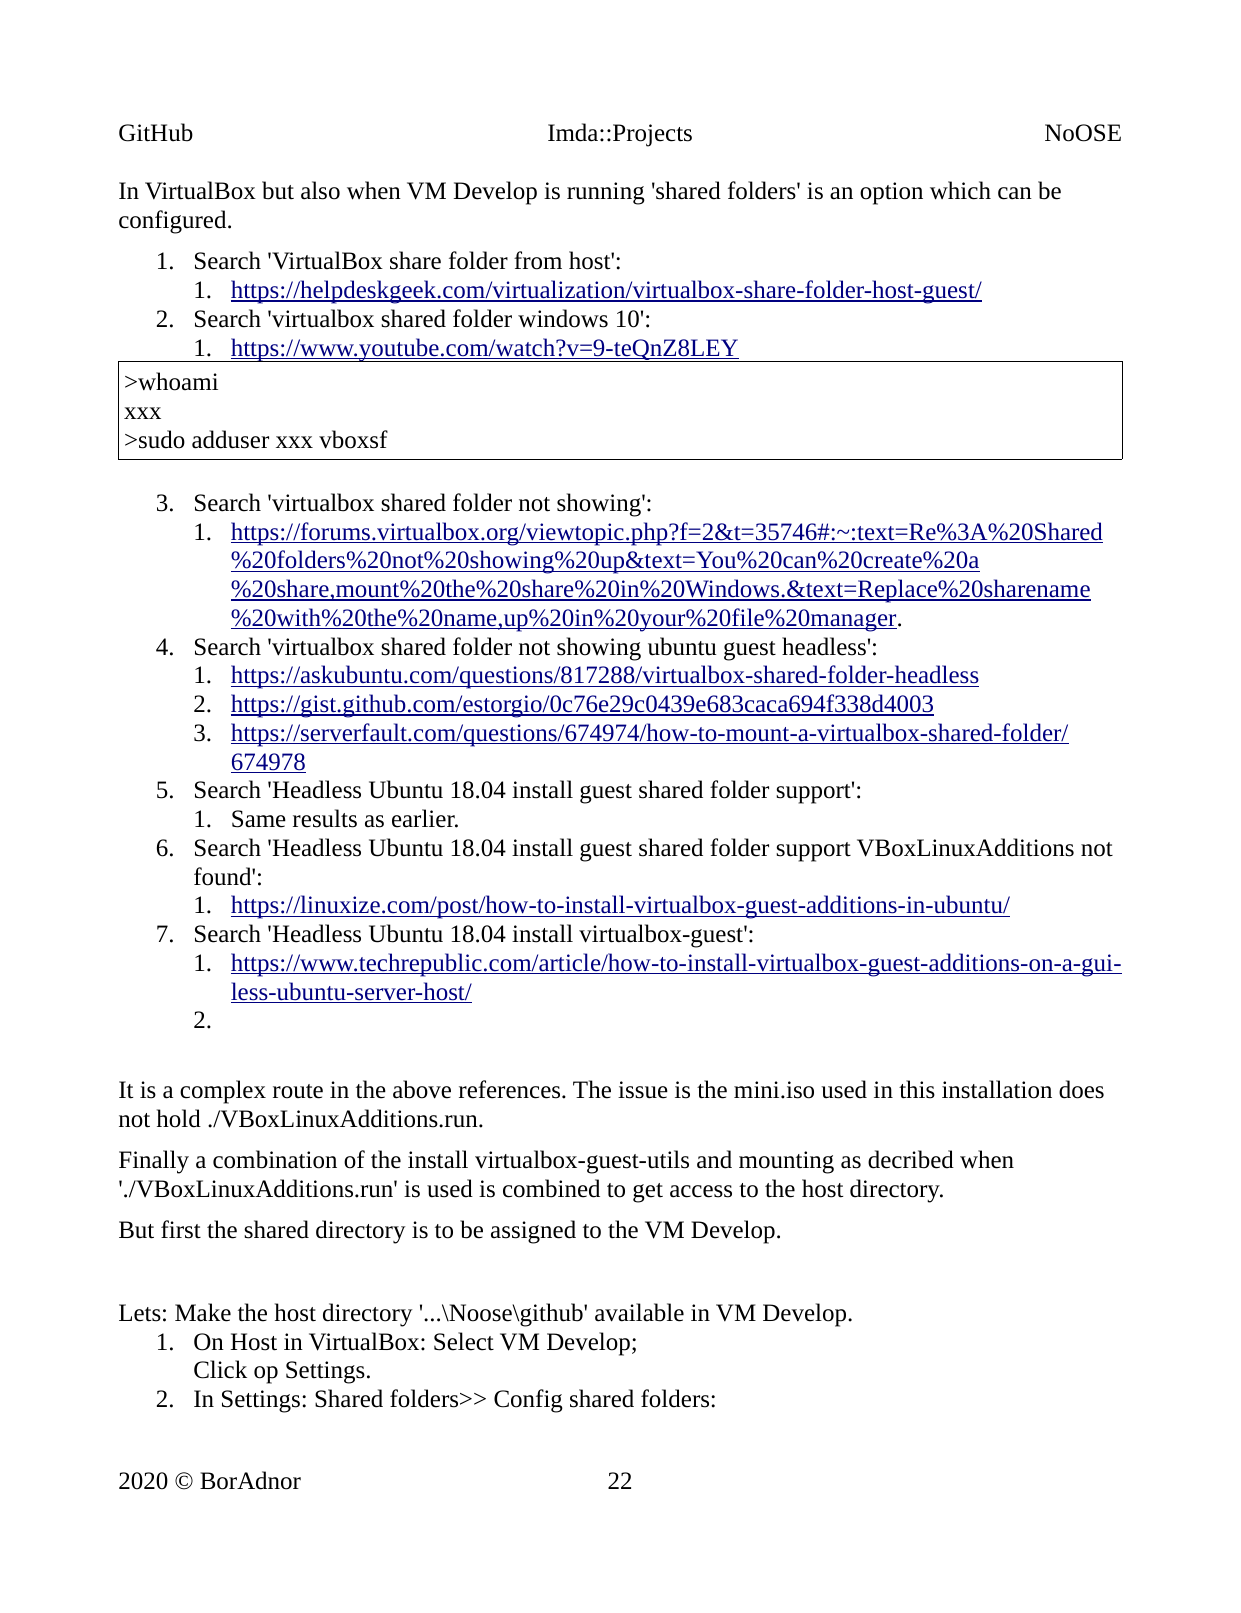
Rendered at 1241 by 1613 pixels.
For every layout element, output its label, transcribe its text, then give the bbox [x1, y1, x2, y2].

list In Settings: Shared folders>> Config shared folders: [156, 1384, 1122, 1413]
list https://helpdeskgeek.com/virtualization/virtualbox-share-folder-host-guest/ [193, 275, 1122, 304]
list Search 'Headless Ubuntu 18.04 install guest shared folder support': [156, 776, 1122, 804]
list https://gist.github.com/estorgio/0c76e29c0439e683caca694f338d4003 [193, 689, 1122, 718]
text Finally a combination of the install virtualbox-guest-utils and mounting as decribed when './VBoxLinuxAdditions.run' is used is combined to get access to the host directory. [118, 1146, 1122, 1203]
list Search 'virtualbox shared folder not showing': [156, 488, 1122, 517]
table_header >whoami xxx >sudo adduser xxx vboxsf [119, 362, 1122, 459]
list Search 'Headless Ubuntu 18.04 install guest shared folder support VBoxLinuxAdditions not found': [156, 833, 1122, 891]
list https://forums.virtualbox.org/viewtopic.php?f=2&t=35746#:~:text=Re%3A%20Shared%20folders%20not%20showing%20up&text=You%20can%20create%20a%20share,mount%20the%20share%20in%20Windows.&text=Replace%20sharename%20with%20the%20name,up%20in%20your%20file%20manager. [193, 517, 1122, 632]
list Search 'virtualbox shared folder windows 10': [156, 304, 1122, 333]
text But first the shared directory is to be assigned to the VM Develop. [118, 1216, 1122, 1244]
list https://linuxize.com/post/how-to-install-virtualbox-guest-additions-in-ubuntu/ [193, 891, 1122, 919]
list On Host in VirtualBox: Select VM Develop; Click op Settings. [156, 1327, 1122, 1384]
list https://www.youtube.com/watch?v=9-teQnZ8LEY [193, 333, 1122, 361]
list https://www.techrepublic.com/article/how-to-install-virtualbox-guest-additions-on-a-gui-less-ubuntu-server-host/ [193, 948, 1122, 1006]
text In VirtualBox but also when VM Develop is running 'shared folders' is an option which can be configured. [118, 176, 1122, 234]
list Search 'VirtualBox share folder from host': [156, 246, 1122, 275]
text Lets: Make the host directory '...\Noose\github' available in VM Develop. [118, 1298, 1122, 1327]
list Search 'virtualbox shared folder not showing ubuntu guest headless': [156, 632, 1122, 661]
text It is a complex route in the above references. The issue is the mini.iso used in this installation does not hold ./VBoxLinuxAdditions.run. [118, 1076, 1122, 1133]
list https://serverfault.com/questions/674974/how-to-mount-a-virtualbox-shared-folder/674978 [193, 718, 1122, 776]
list https://askubuntu.com/questions/817288/virtualbox-shared-folder-headless [193, 661, 1122, 689]
list Same results as earlier. [193, 804, 1122, 833]
list Search 'Headless Ubuntu 18.04 install virtualbox-guest': [156, 919, 1122, 948]
